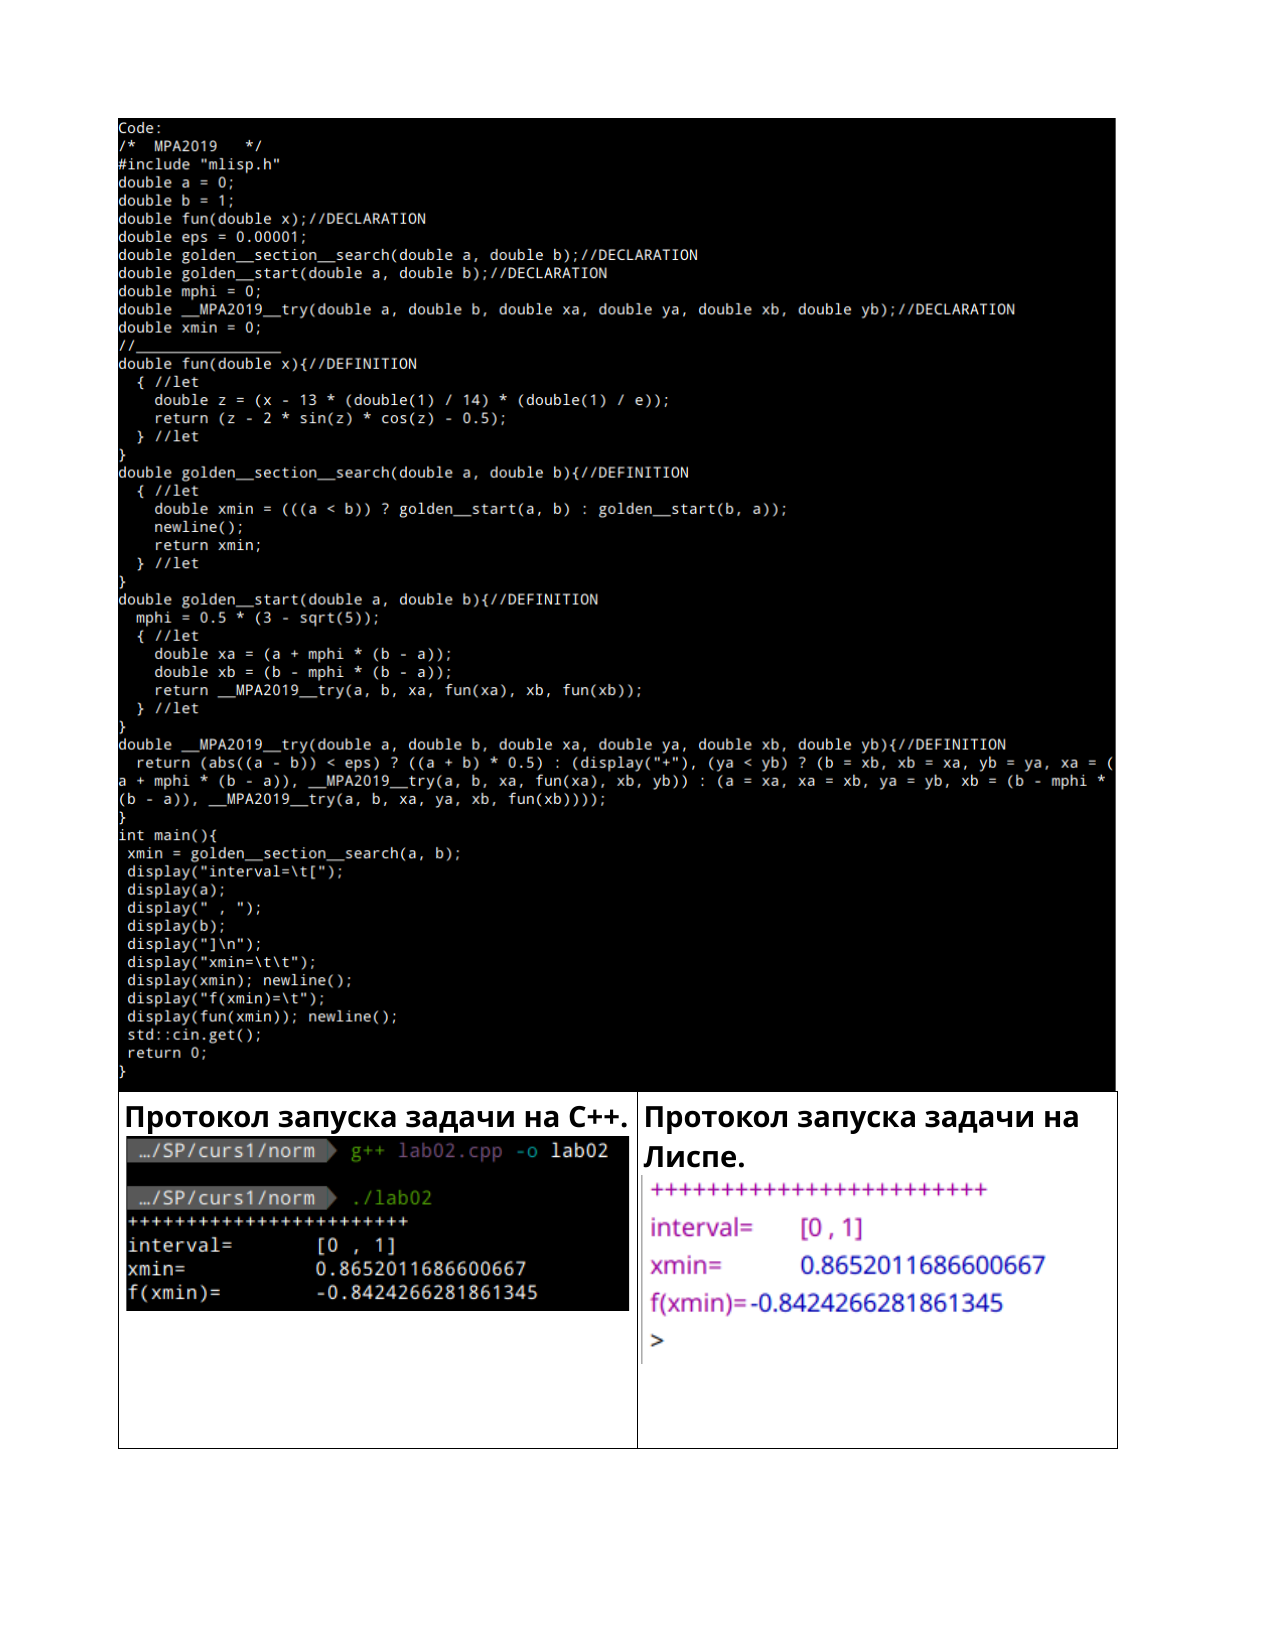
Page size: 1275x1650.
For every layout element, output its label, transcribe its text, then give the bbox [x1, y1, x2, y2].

table_header Протокол запуска задачи на Лиспе. [638, 1092, 1117, 1448]
table_header Протокол запуска задачи на С++. [119, 1092, 637, 1448]
picture [118, 118, 1116, 1091]
picture [641, 1175, 1113, 1364]
picture [126, 1136, 630, 1311]
